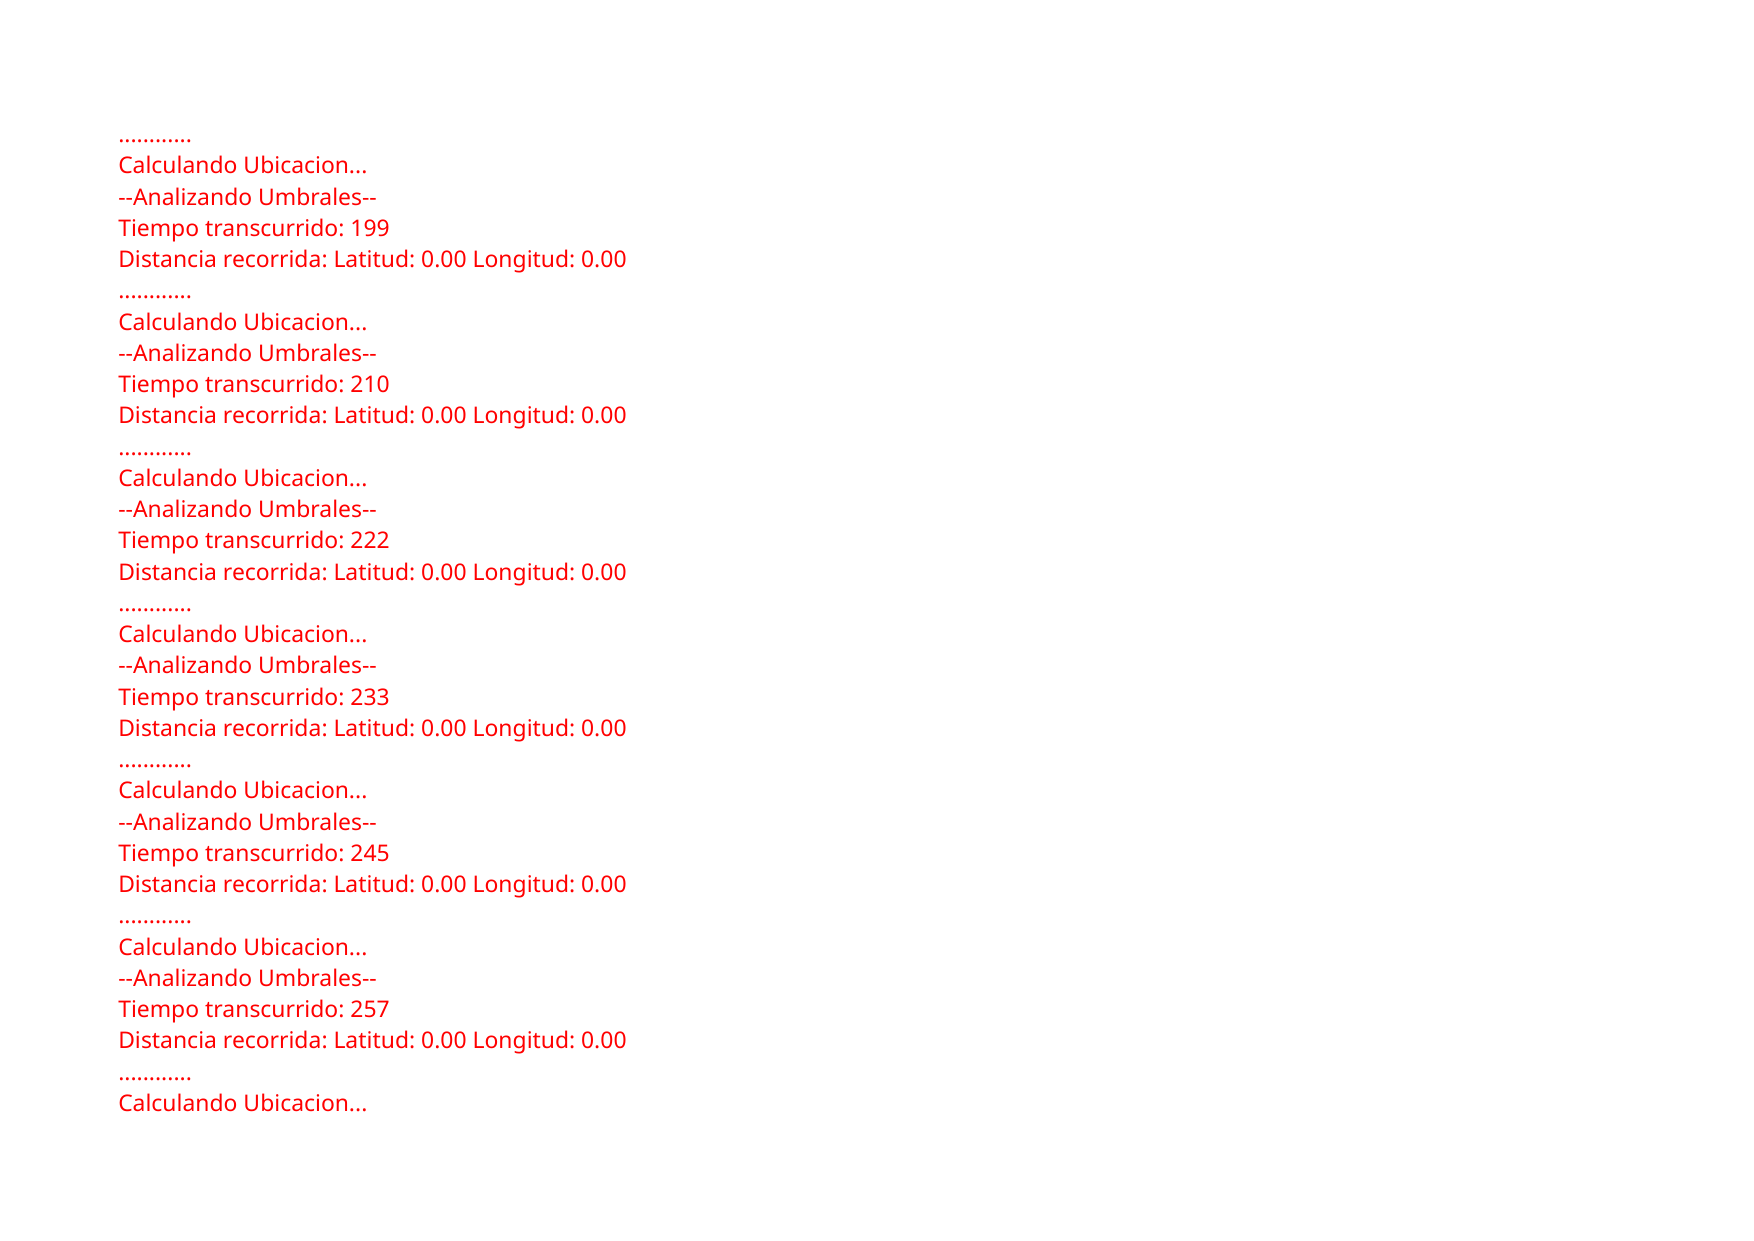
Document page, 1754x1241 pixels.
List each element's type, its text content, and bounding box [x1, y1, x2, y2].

text --Analizando Umbrales-- [118, 962, 1636, 993]
text --Analizando Umbrales-- [118, 493, 1636, 524]
text Tiempo transcurrido: 233 [118, 681, 1636, 712]
text ............ [118, 118, 1636, 149]
text ............ [118, 899, 1636, 931]
text --Analizando Umbrales-- [118, 181, 1636, 212]
text Calculando Ubicacion... [118, 149, 1636, 181]
text ............ [118, 274, 1636, 306]
text Tiempo transcurrido: 222 [118, 524, 1636, 556]
text ............ [118, 1056, 1636, 1087]
text Distancia recorrida: Latitud: 0.00 Longitud: 0.00 [118, 399, 1636, 431]
text Tiempo transcurrido: 245 [118, 837, 1636, 868]
text Calculando Ubicacion... [118, 1087, 1636, 1118]
text Calculando Ubicacion... [118, 306, 1636, 337]
text Calculando Ubicacion... [118, 774, 1636, 806]
text ............ [118, 431, 1636, 462]
text --Analizando Umbrales-- [118, 806, 1636, 837]
text Calculando Ubicacion... [118, 931, 1636, 962]
text ............ [118, 743, 1636, 774]
text Tiempo transcurrido: 257 [118, 993, 1636, 1024]
text Tiempo transcurrido: 199 [118, 212, 1636, 243]
text Calculando Ubicacion... [118, 618, 1636, 649]
text Tiempo transcurrido: 210 [118, 368, 1636, 399]
text Distancia recorrida: Latitud: 0.00 Longitud: 0.00 [118, 243, 1636, 274]
text Distancia recorrida: Latitud: 0.00 Longitud: 0.00 [118, 1024, 1636, 1056]
text --Analizando Umbrales-- [118, 649, 1636, 681]
text Calculando Ubicacion... [118, 462, 1636, 493]
text Distancia recorrida: Latitud: 0.00 Longitud: 0.00 [118, 556, 1636, 587]
text --Analizando Umbrales-- [118, 337, 1636, 368]
text ............ [118, 587, 1636, 618]
text Distancia recorrida: Latitud: 0.00 Longitud: 0.00 [118, 868, 1636, 899]
text Distancia recorrida: Latitud: 0.00 Longitud: 0.00 [118, 712, 1636, 743]
